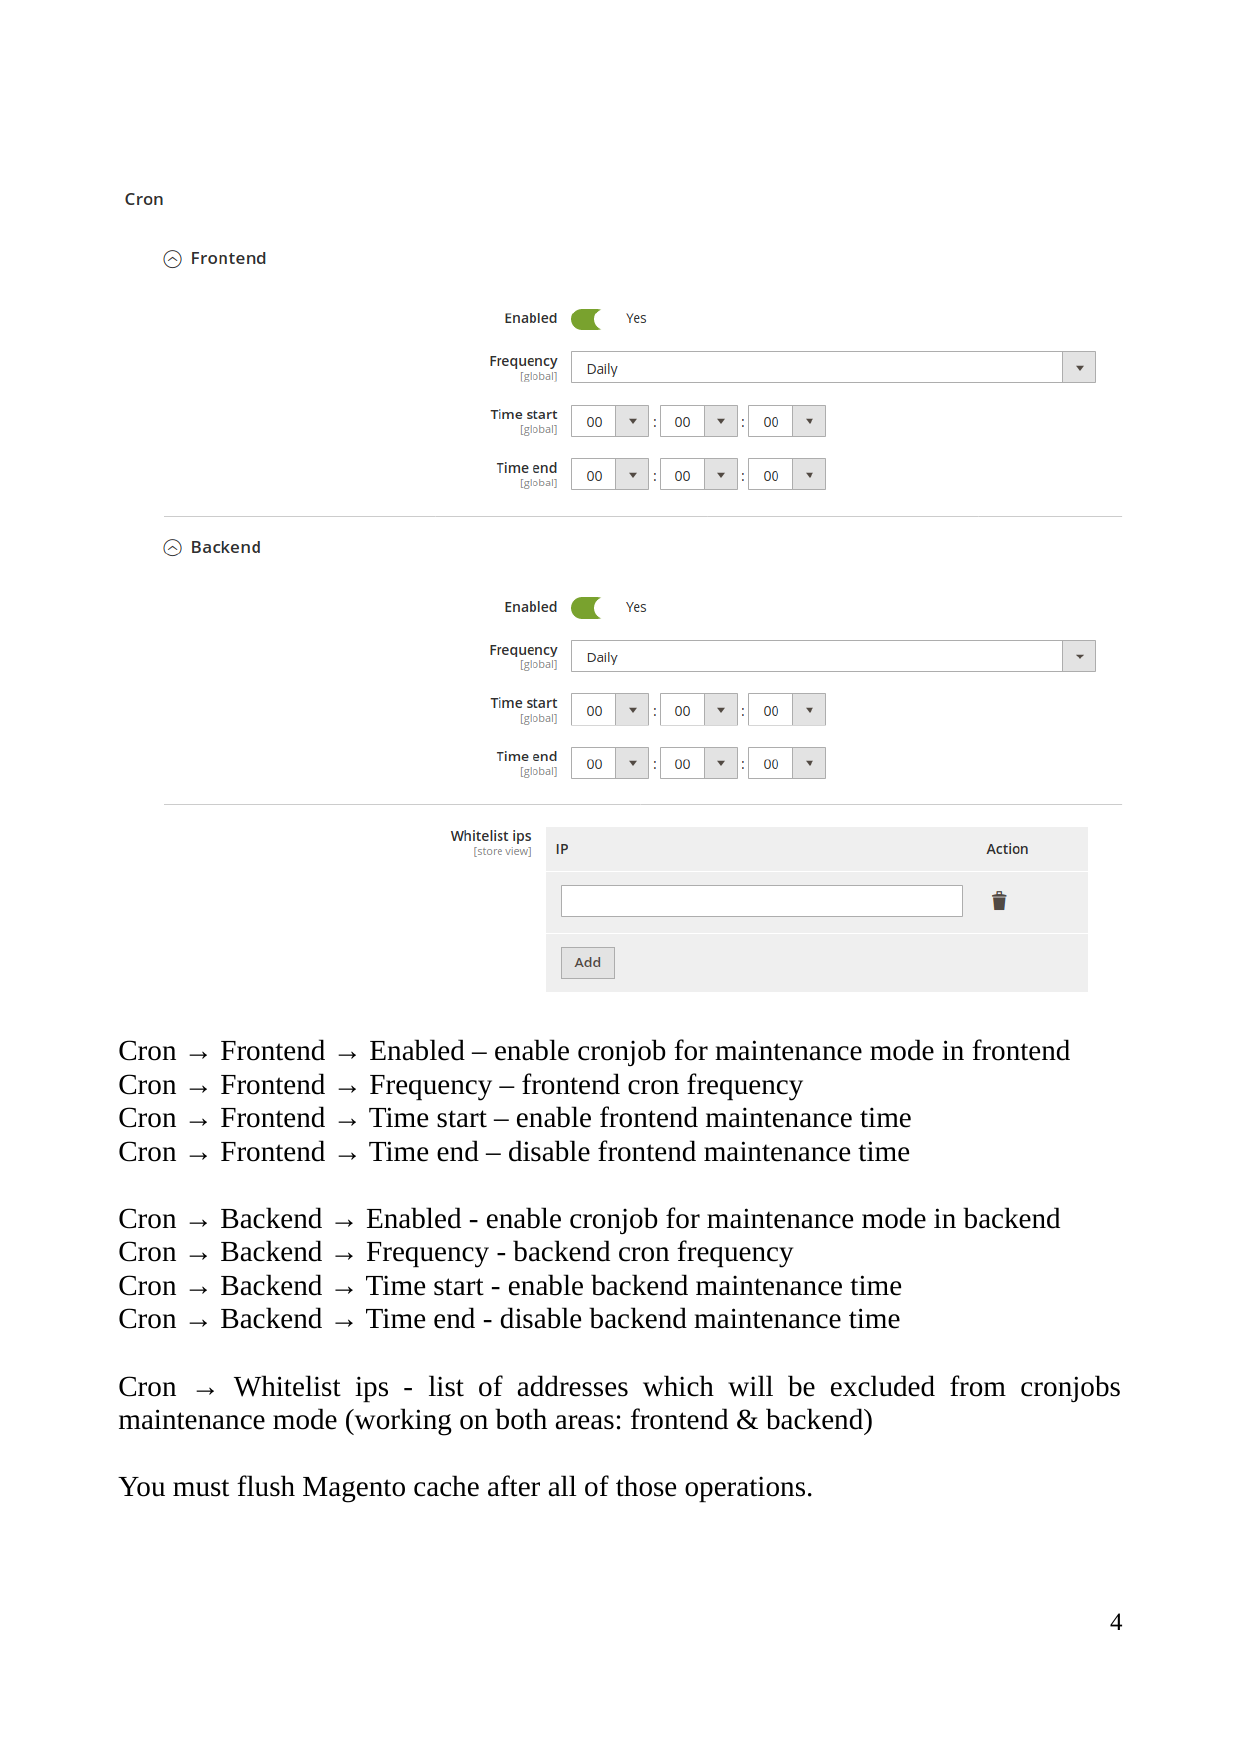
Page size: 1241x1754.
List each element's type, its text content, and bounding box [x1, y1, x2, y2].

text Cron → Backend → Enabled - enable cronjob for maintenance mode in backend [118, 1201, 1122, 1234]
text Cron → Frontend → Enabled – enable cronjob for maintenance mode in frontend [118, 1033, 1122, 1067]
text Cron → Frontend → Time start – enable frontend maintenance time [118, 1100, 1122, 1134]
text Cron → Frontend → Time end – disable frontend maintenance time [118, 1134, 1122, 1167]
text Cron → Frontend → Frequency – frontend cron frequency [118, 1067, 1122, 1100]
text Cron → Whitelist ips - list of addresses which will be excluded from cronjobs maintenance mode (working on both areas: frontend & backend) [118, 1369, 1122, 1436]
text Cron → Backend → Time end - disable backend maintenance time [118, 1302, 1122, 1335]
text You must flush Magento cache after all of those operations. [118, 1469, 1122, 1503]
text Cron → Backend → Time start - enable backend maintenance time [118, 1268, 1122, 1302]
picture [118, 176, 1123, 1000]
text Cron → Backend → Frequency - backend cron frequency [118, 1234, 1122, 1268]
